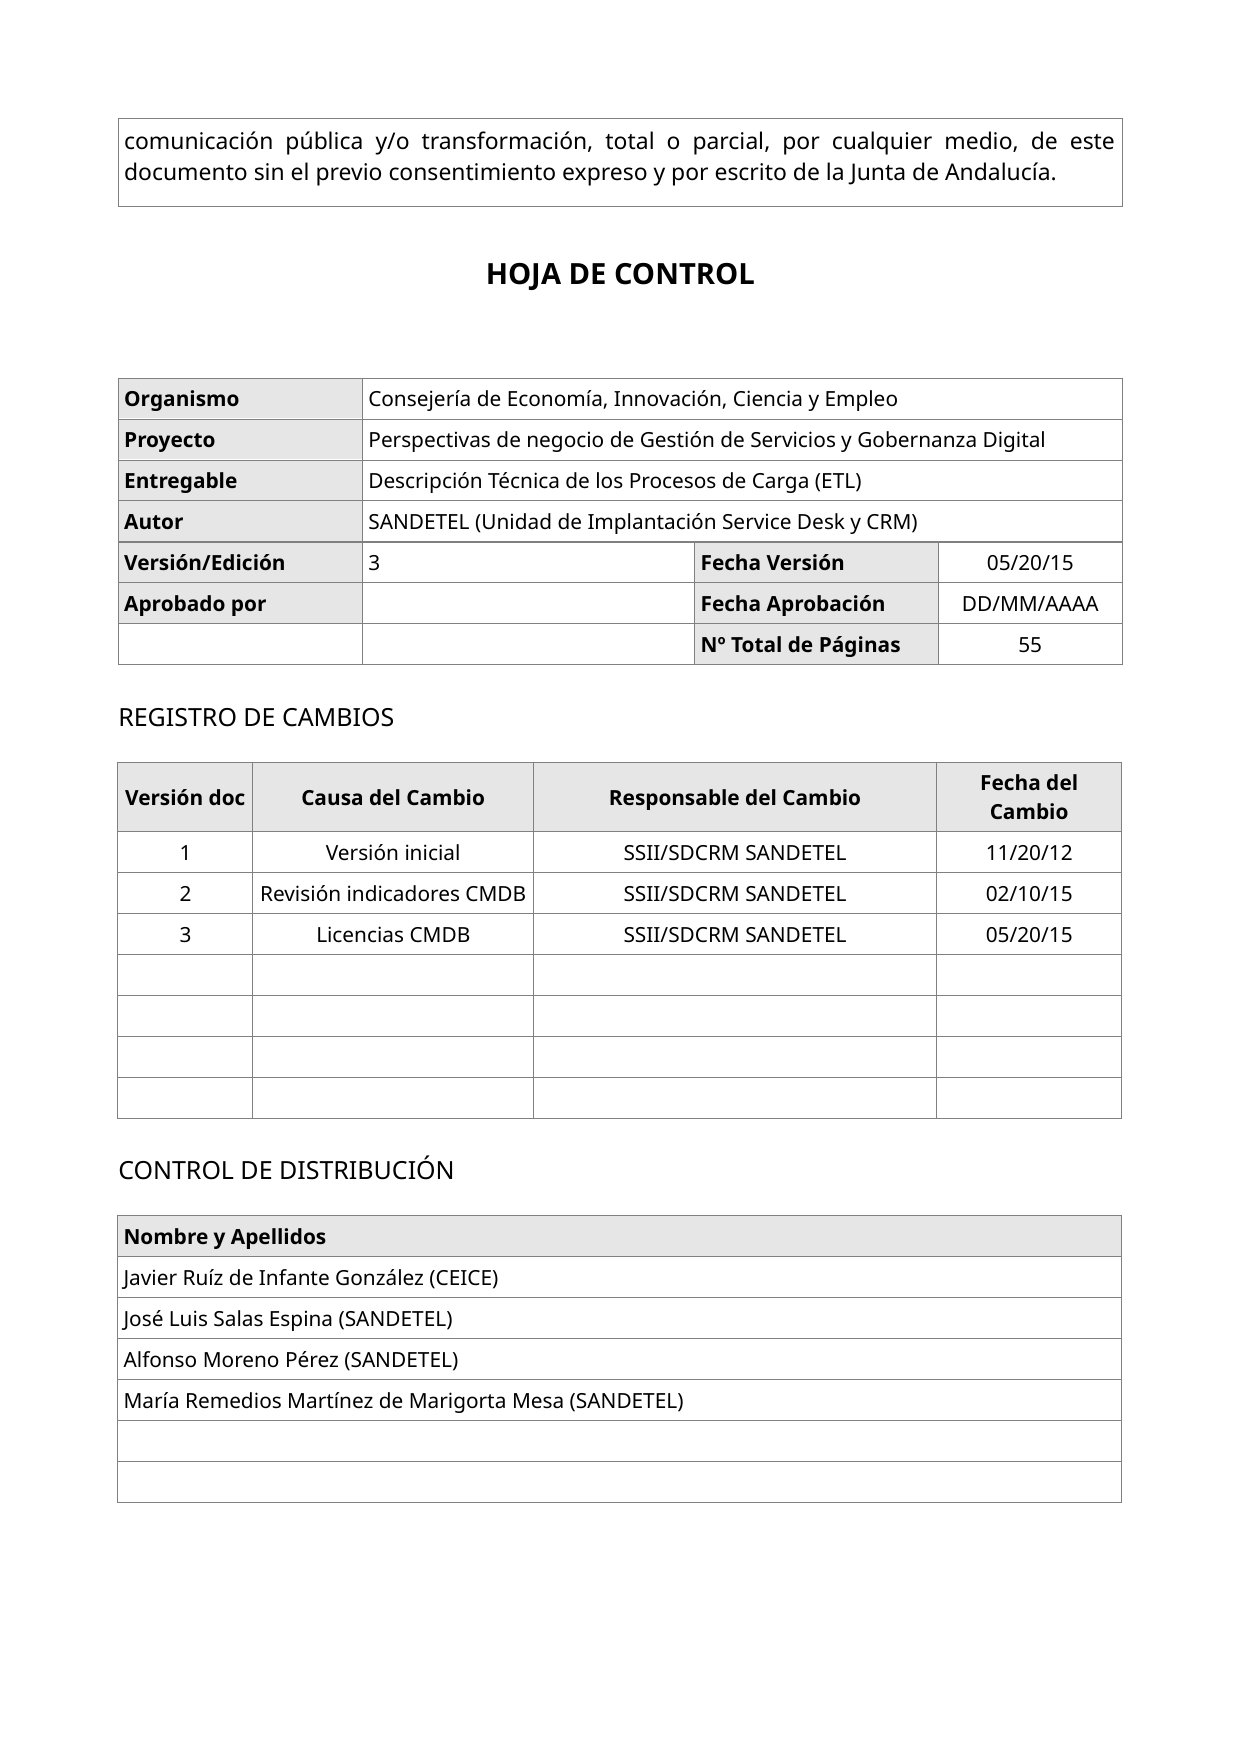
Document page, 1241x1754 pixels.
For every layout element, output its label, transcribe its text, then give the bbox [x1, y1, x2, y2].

table_header Responsable del Cambio [534, 763, 936, 831]
table_cell José Luis Salas Espina (SANDETEL) [118, 1298, 1121, 1338]
table_cell Nº Total de Páginas [695, 624, 938, 664]
table_cell [253, 1078, 533, 1118]
table_cell SSII/SDCRM SANDETEL [534, 914, 936, 954]
table_cell [937, 1078, 1121, 1118]
table_cell [363, 583, 694, 623]
table_cell [534, 1037, 936, 1077]
table_cell DD/MM/AAAA [939, 583, 1122, 623]
table_cell [363, 624, 694, 664]
table_cell [253, 1037, 533, 1077]
table_cell [119, 624, 362, 664]
table_cell [534, 996, 936, 1036]
table_cell [937, 1037, 1121, 1077]
table_cell Versión/Edición [119, 543, 362, 582]
table_cell [937, 996, 1121, 1036]
table_cell Aprobado por [119, 583, 362, 623]
table_cell [118, 1462, 1121, 1502]
table_cell 57 [939, 624, 1122, 664]
table_cell [118, 1078, 252, 1118]
table_cell 20/05/15 [939, 543, 1122, 582]
table_header Versión doc [118, 763, 252, 831]
table_cell [118, 955, 252, 995]
table_cell SANDETEL (Unidad de Implantación Service Desk y CRM) [363, 501, 1122, 541]
table_cell Javier Ruíz de Infante González (CEICE) [118, 1257, 1121, 1297]
table_cell María Remedios Martínez de Marigorta Mesa (SANDETEL) [118, 1380, 1121, 1420]
table_header Nombre y Apellidos [118, 1216, 1121, 1256]
table_cell 10/02/15 [937, 873, 1121, 913]
text REGISTRO DE CAMBIOS [118, 699, 1122, 733]
table_cell 1 [118, 832, 252, 872]
table_cell 3 [118, 914, 252, 954]
table_cell [534, 1078, 936, 1118]
table_cell Perspectivas de negocio de Gestión de Servicios y Gobernanza Digital [363, 420, 1122, 459]
table_cell Descripción Técnica de los Procesos de Carga (ETL) [363, 461, 1122, 500]
table_cell Fecha Versión [695, 543, 938, 582]
table_header Fecha del Cambio [937, 763, 1121, 831]
table_cell Proyecto [119, 420, 362, 459]
table_header Consejería de Economía, Innovación, Ciencia y Empleo [363, 379, 1122, 418]
table_cell [118, 1037, 252, 1077]
text CONTROL DE DISTRIBUCIÓN [118, 1153, 1122, 1187]
table_cell Alfonso Moreno Pérez (SANDETEL) [118, 1339, 1121, 1379]
table_cell [253, 996, 533, 1036]
text HOJA DE CONTROL [118, 253, 1122, 293]
table_cell [118, 996, 252, 1036]
table_header Organismo [119, 379, 362, 418]
table_header Causa del Cambio [253, 763, 533, 831]
table_cell Licencias CMDB [253, 914, 533, 954]
table_cell 20/05/15 [937, 914, 1121, 954]
table_cell 20/11/12 [937, 832, 1121, 872]
table_header comunicación pública y/o transformación, total o parcial, por cualquier medio, de este documento sin el previo consentimiento expreso y por escrito de la Junta de Andalucía. [119, 119, 1122, 206]
table_cell [253, 955, 533, 995]
table_cell SSII/SDCRM SANDETEL [534, 832, 936, 872]
table_cell Versión inicial [253, 832, 533, 872]
table_cell 2 [118, 873, 252, 913]
table_cell SSII/SDCRM SANDETEL [534, 873, 936, 913]
table_cell [118, 1421, 1121, 1461]
table_cell Fecha Aprobación [695, 583, 938, 623]
table_cell Autor [119, 501, 362, 541]
table_cell Entregable [119, 461, 362, 500]
table_cell [534, 955, 936, 995]
table_cell 3 [363, 543, 694, 582]
table_cell Revisión indicadores CMDB [253, 873, 533, 913]
table_cell [937, 955, 1121, 995]
